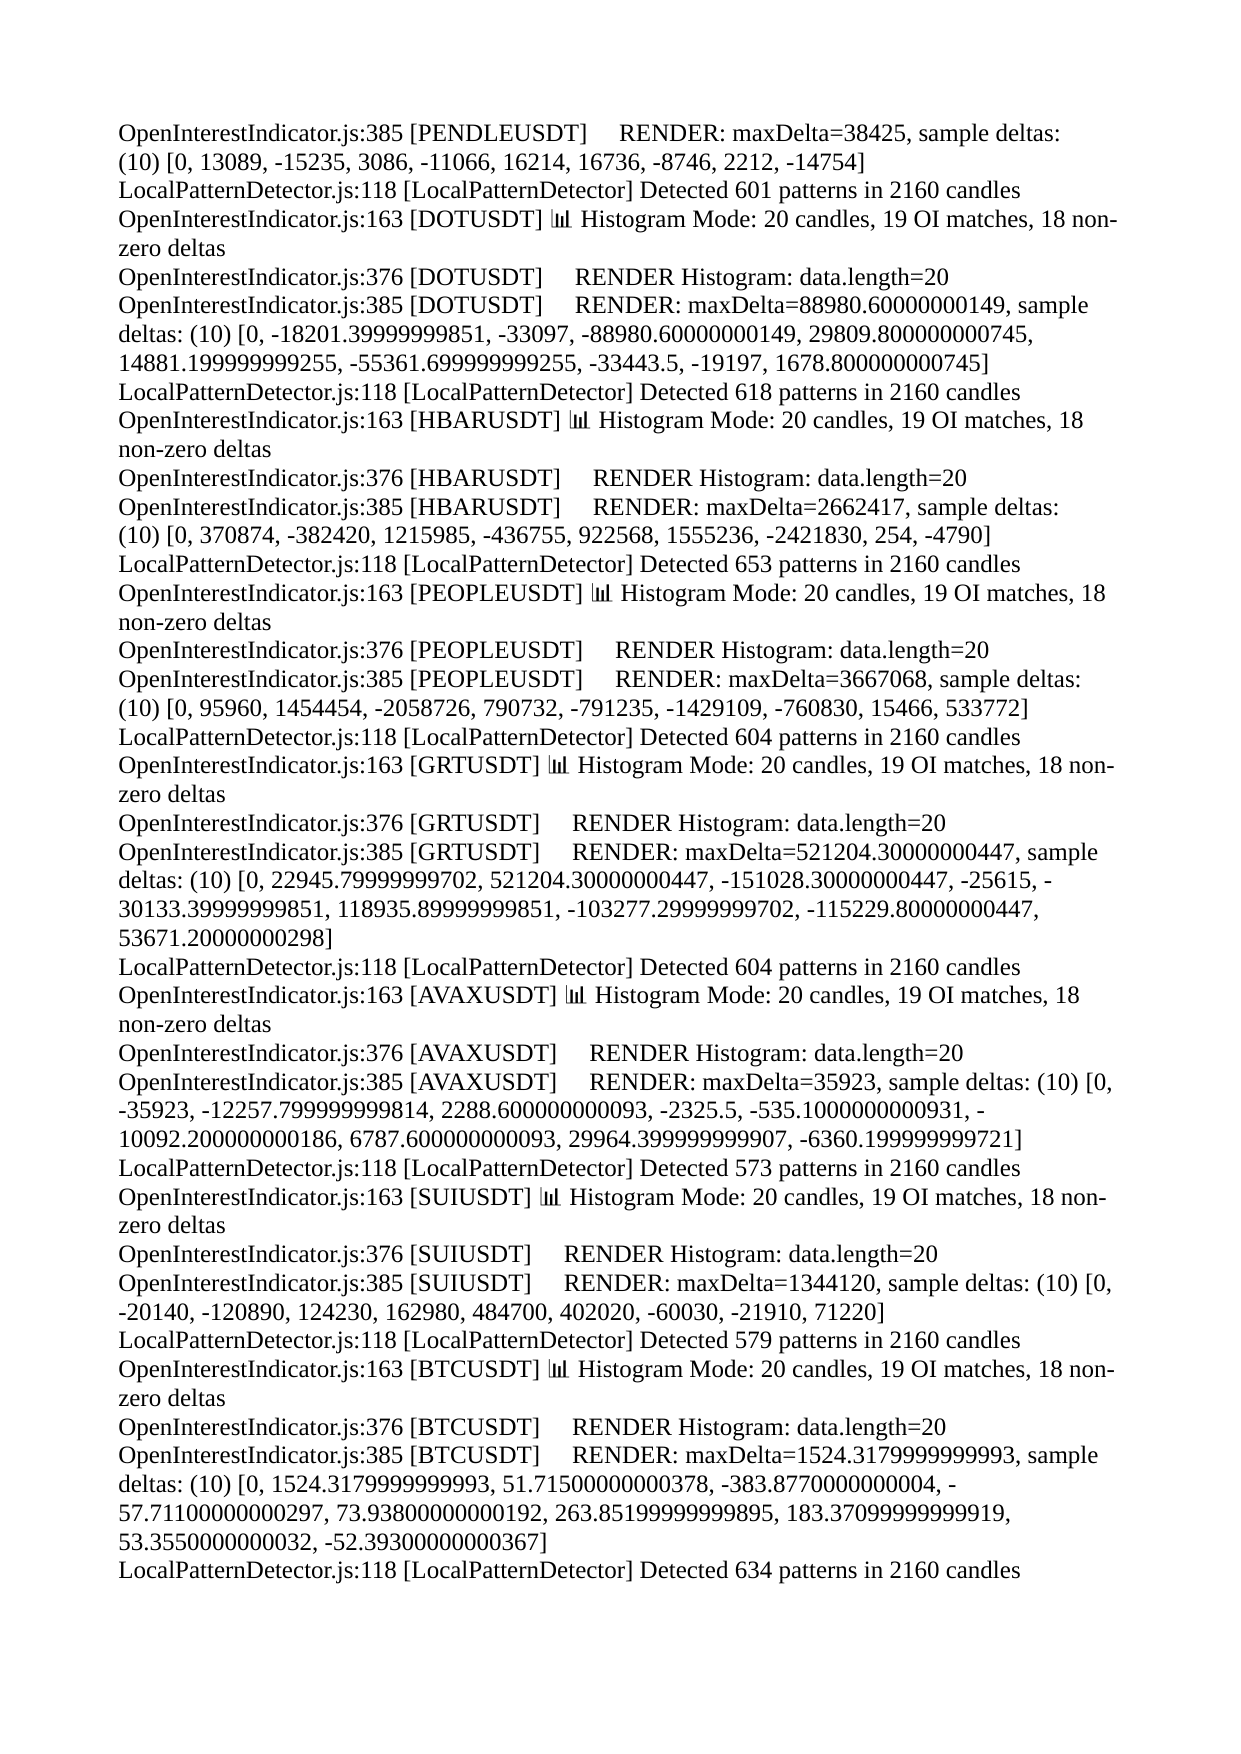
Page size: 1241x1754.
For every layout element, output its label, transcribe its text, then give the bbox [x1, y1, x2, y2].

text LocalPatternDetector.js:118 [LocalPatternDetector] Detected 653 patterns in 2160 candles [118, 549, 1122, 578]
text OpenInterestIndicator.js:163 [DOTUSDT] 📊 Histogram Mode: 20 candles, 19 OI matches, 18 non-zero deltas [118, 204, 1122, 262]
text OpenInterestIndicator.js:376 [BTCUSDT] 🎨 RENDER Histogram: data.length=20 [118, 1412, 1122, 1441]
text LocalPatternDetector.js:118 [LocalPatternDetector] Detected 573 patterns in 2160 candles [118, 1153, 1122, 1182]
text OpenInterestIndicator.js:385 [DOTUSDT] 🎨 RENDER: maxDelta=88980.60000000149, sample deltas: (10) [0, -18201.39999999851, -33097, -88980.60000000149, 29809.800000000745, 14881.199999999255, -55361.699999999255, -33443.5, -19197, 1678.800000000745] [118, 291, 1122, 377]
text OpenInterestIndicator.js:163 [GRTUSDT] 📊 Histogram Mode: 20 candles, 19 OI matches, 18 non-zero deltas [118, 751, 1122, 808]
text LocalPatternDetector.js:118 [LocalPatternDetector] Detected 579 patterns in 2160 candles [118, 1326, 1122, 1354]
text LocalPatternDetector.js:118 [LocalPatternDetector] Detected 604 patterns in 2160 candles [118, 722, 1122, 751]
text OpenInterestIndicator.js:385 [SUIUSDT] 🎨 RENDER: maxDelta=1344120, sample deltas: (10) [0, -20140, -120890, 124230, 162980, 484700, 402020, -60030, -21910, 71220] [118, 1268, 1122, 1326]
text OpenInterestIndicator.js:385 [HBARUSDT] 🎨 RENDER: maxDelta=2662417, sample deltas: (10) [0, 370874, -382420, 1215985, -436755, 922568, 1555236, -2421830, 254, -4790] [118, 492, 1122, 549]
text LocalPatternDetector.js:118 [LocalPatternDetector] Detected 618 patterns in 2160 candles [118, 377, 1122, 406]
text LocalPatternDetector.js:118 [LocalPatternDetector] Detected 634 patterns in 2160 candles [118, 1556, 1122, 1584]
text LocalPatternDetector.js:118 [LocalPatternDetector] Detected 604 patterns in 2160 candles [118, 952, 1122, 981]
text OpenInterestIndicator.js:376 [AVAXUSDT] 🎨 RENDER Histogram: data.length=20 [118, 1038, 1122, 1067]
text OpenInterestIndicator.js:385 [BTCUSDT] 🎨 RENDER: maxDelta=1524.3179999999993, sample deltas: (10) [0, 1524.3179999999993, 51.71500000000378, -383.8770000000004, -57.71100000000297, 73.93800000000192, 263.85199999999895, 183.37099999999919, 53.3550000000032, -52.39300000000367] [118, 1441, 1122, 1556]
text OpenInterestIndicator.js:163 [HBARUSDT] 📊 Histogram Mode: 20 candles, 19 OI matches, 18 non-zero deltas [118, 406, 1122, 463]
text LocalPatternDetector.js:118 [LocalPatternDetector] Detected 601 patterns in 2160 candles [118, 176, 1122, 204]
text OpenInterestIndicator.js:385 [PENDLEUSDT] 🎨 RENDER: maxDelta=38425, sample deltas: (10) [0, 13089, -15235, 3086, -11066, 16214, 16736, -8746, 2212, -14754] [118, 118, 1122, 176]
text OpenInterestIndicator.js:376 [GRTUSDT] 🎨 RENDER Histogram: data.length=20 [118, 808, 1122, 837]
text OpenInterestIndicator.js:385 [AVAXUSDT] 🎨 RENDER: maxDelta=35923, sample deltas: (10) [0, -35923, -12257.799999999814, 2288.600000000093, -2325.5, -535.1000000000931, -10092.200000000186, 6787.600000000093, 29964.399999999907, -6360.199999999721] [118, 1067, 1122, 1153]
text OpenInterestIndicator.js:376 [SUIUSDT] 🎨 RENDER Histogram: data.length=20 [118, 1239, 1122, 1268]
text OpenInterestIndicator.js:376 [PEOPLEUSDT] 🎨 RENDER Histogram: data.length=20 [118, 636, 1122, 664]
text OpenInterestIndicator.js:163 [AVAXUSDT] 📊 Histogram Mode: 20 candles, 19 OI matches, 18 non-zero deltas [118, 981, 1122, 1038]
text OpenInterestIndicator.js:385 [PEOPLEUSDT] 🎨 RENDER: maxDelta=3667068, sample deltas: (10) [0, 95960, 1454454, -2058726, 790732, -791235, -1429109, -760830, 15466, 533772] [118, 664, 1122, 722]
text OpenInterestIndicator.js:376 [DOTUSDT] 🎨 RENDER Histogram: data.length=20 [118, 262, 1122, 291]
text OpenInterestIndicator.js:385 [GRTUSDT] 🎨 RENDER: maxDelta=521204.30000000447, sample deltas: (10) [0, 22945.79999999702, 521204.30000000447, -151028.30000000447, -25615, -30133.39999999851, 118935.89999999851, -103277.29999999702, -115229.80000000447, 53671.20000000298] [118, 837, 1122, 952]
text OpenInterestIndicator.js:376 [HBARUSDT] 🎨 RENDER Histogram: data.length=20 [118, 463, 1122, 492]
text OpenInterestIndicator.js:163 [PEOPLEUSDT] 📊 Histogram Mode: 20 candles, 19 OI matches, 18 non-zero deltas [118, 578, 1122, 636]
text OpenInterestIndicator.js:163 [BTCUSDT] 📊 Histogram Mode: 20 candles, 19 OI matches, 18 non-zero deltas [118, 1354, 1122, 1412]
text OpenInterestIndicator.js:163 [SUIUSDT] 📊 Histogram Mode: 20 candles, 19 OI matches, 18 non-zero deltas [118, 1182, 1122, 1239]
